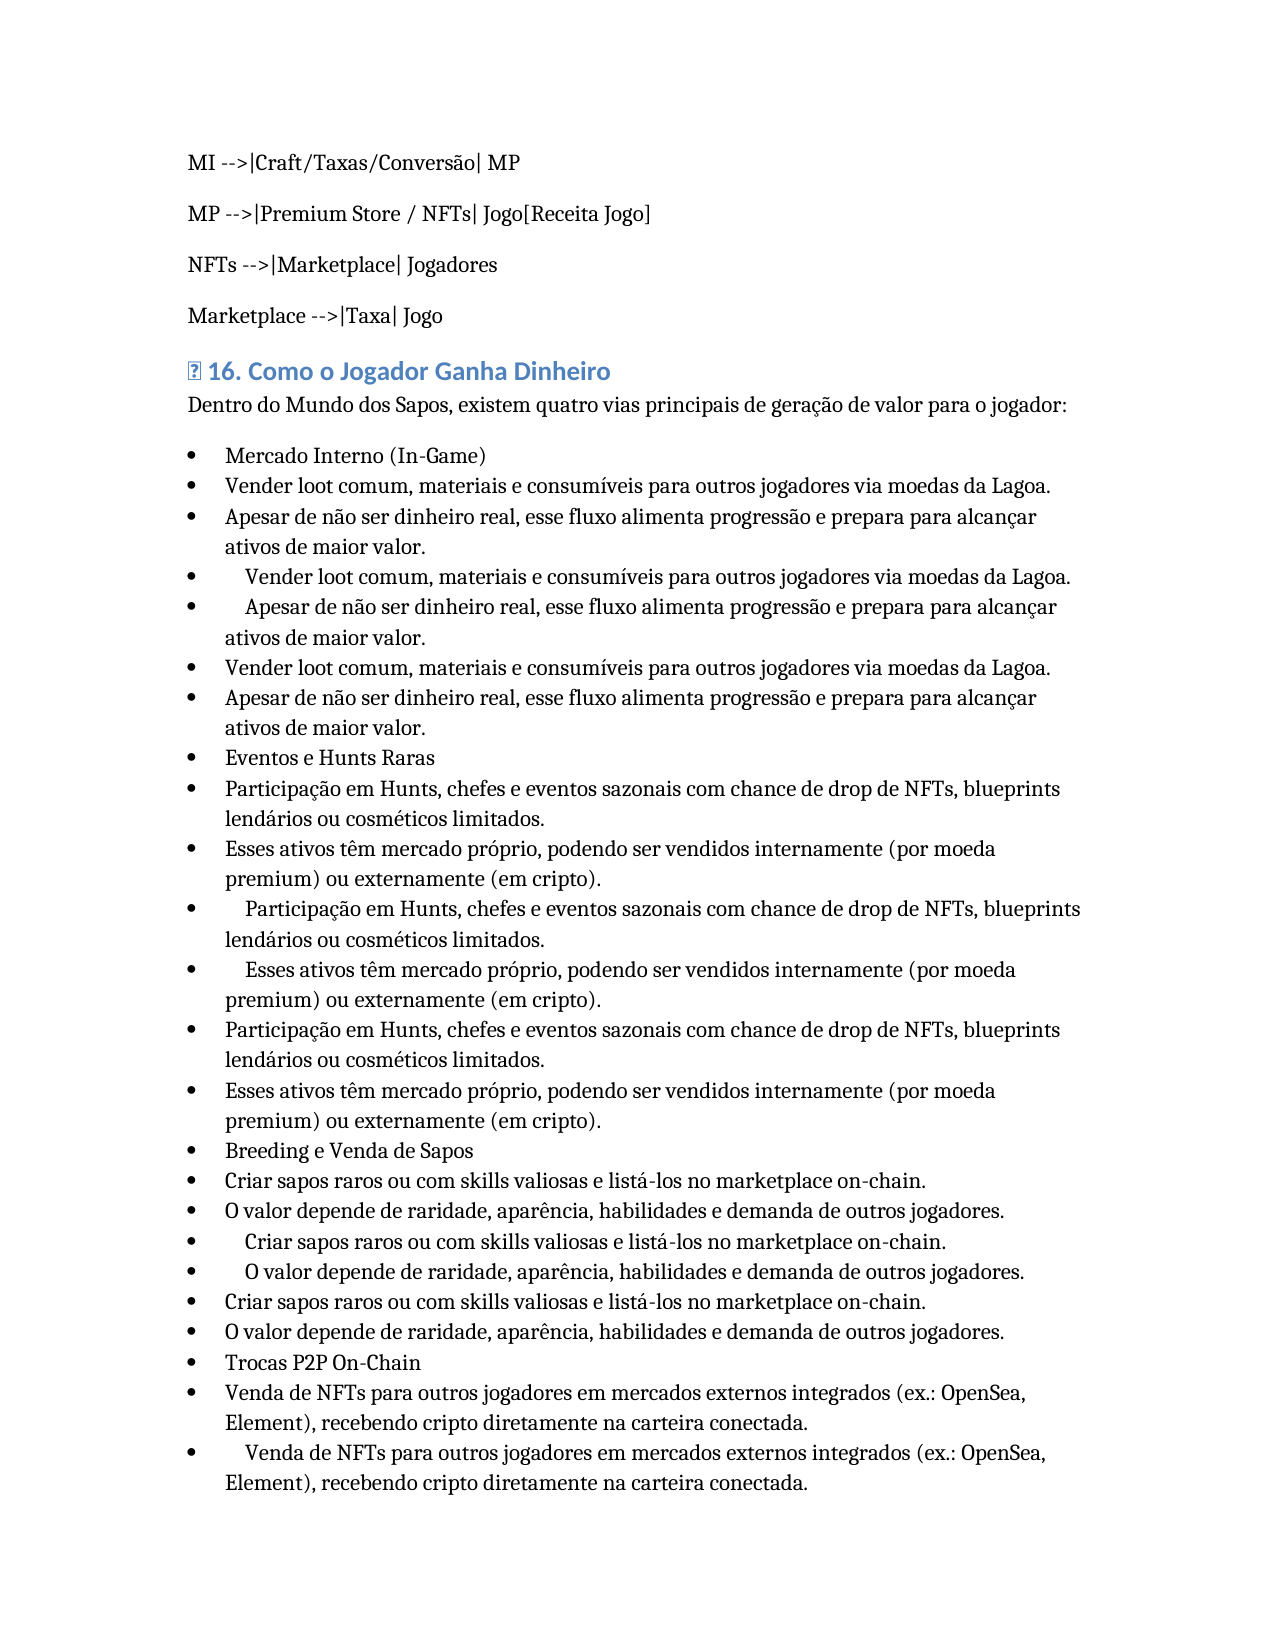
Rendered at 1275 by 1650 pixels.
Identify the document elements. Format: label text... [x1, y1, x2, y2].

list Vender loot comum, materiais e consumíveis para outros jogadores via moedas da Lagoa. [187, 473, 1087, 500]
list Breeding e Venda de Sapos [187, 1138, 1087, 1164]
list Apesar de não ser dinheiro real, esse fluxo alimenta progressão e prepara para alcançar ativos de maior valor. [187, 685, 1087, 741]
list Apesar de não ser dinheiro real, esse fluxo alimenta progressão e prepara para alcançar ativos de maior valor. [187, 503, 1087, 560]
list Venda de NFTs para outros jogadores em mercados externos integrados (ex.: OpenSea, Element), recebendo cripto diretamente na carteira conectada. [187, 1379, 1087, 1436]
list Participação em Hunts, chefes e eventos sazonais com chance de drop de NFTs, blueprints lendários ou cosméticos limitados. [187, 896, 1087, 953]
list Vender loot comum, materiais e consumíveis para outros jogadores via moedas da Lagoa. [187, 654, 1087, 681]
list O valor depende de raridade, aparência, habilidades e demanda de outros jogadores. [187, 1198, 1087, 1225]
text NFTs -->|Marketplace| Jogadores [187, 252, 1087, 278]
list Participação em Hunts, chefes e eventos sazonais com chance de drop de NFTs, blueprints lendários ou cosméticos limitados. [187, 1017, 1087, 1074]
subtitle 📢 16. Como o Jogador Ganha Dinheiro [187, 354, 1087, 387]
list Esses ativos têm mercado próprio, podendo ser vendidos internamente (por moeda premium) ou externamente (em cripto). [187, 1077, 1087, 1134]
list Mercado Interno (In‑Game) [187, 443, 1087, 469]
list Trocas P2P On‑Chain [187, 1349, 1087, 1376]
text Marketplace -->|Taxa| Jogo [187, 303, 1087, 329]
list Criar sapos raros ou com skills valiosas e listá‑los no marketplace on‑chain. [187, 1289, 1087, 1315]
list O valor depende de raridade, aparência, habilidades e demanda de outros jogadores. [187, 1259, 1087, 1285]
text Dentro do Mundo dos Sapos, existem quatro vias principais de geração de valor para o jogador: [187, 392, 1087, 418]
list Eventos e Hunts Raras [187, 745, 1087, 772]
list Vender loot comum, materiais e consumíveis para outros jogadores via moedas da Lagoa. [187, 564, 1087, 590]
list Criar sapos raros ou com skills valiosas e listá‑los no marketplace on‑chain. [187, 1228, 1087, 1255]
list Esses ativos têm mercado próprio, podendo ser vendidos internamente (por moeda premium) ou externamente (em cripto). [187, 836, 1087, 892]
text MP -->|Premium Store / NFTs| Jogo[Receita Jogo] [187, 201, 1087, 227]
list O valor depende de raridade, aparência, habilidades e demanda de outros jogadores. [187, 1319, 1087, 1346]
list Criar sapos raros ou com skills valiosas e listá‑los no marketplace on‑chain. [187, 1168, 1087, 1194]
list Apesar de não ser dinheiro real, esse fluxo alimenta progressão e prepara para alcançar ativos de maior valor. [187, 594, 1087, 651]
list Participação em Hunts, chefes e eventos sazonais com chance de drop de NFTs, blueprints lendários ou cosméticos limitados. [187, 775, 1087, 832]
list Esses ativos têm mercado próprio, podendo ser vendidos internamente (por moeda premium) ou externamente (em cripto). [187, 957, 1087, 1013]
list Venda de NFTs para outros jogadores em mercados externos integrados (ex.: OpenSea, Element), recebendo cripto diretamente na carteira conectada. [187, 1440, 1087, 1497]
text MI -->|Craft/Taxas/Conversão| MP [187, 150, 1087, 176]
